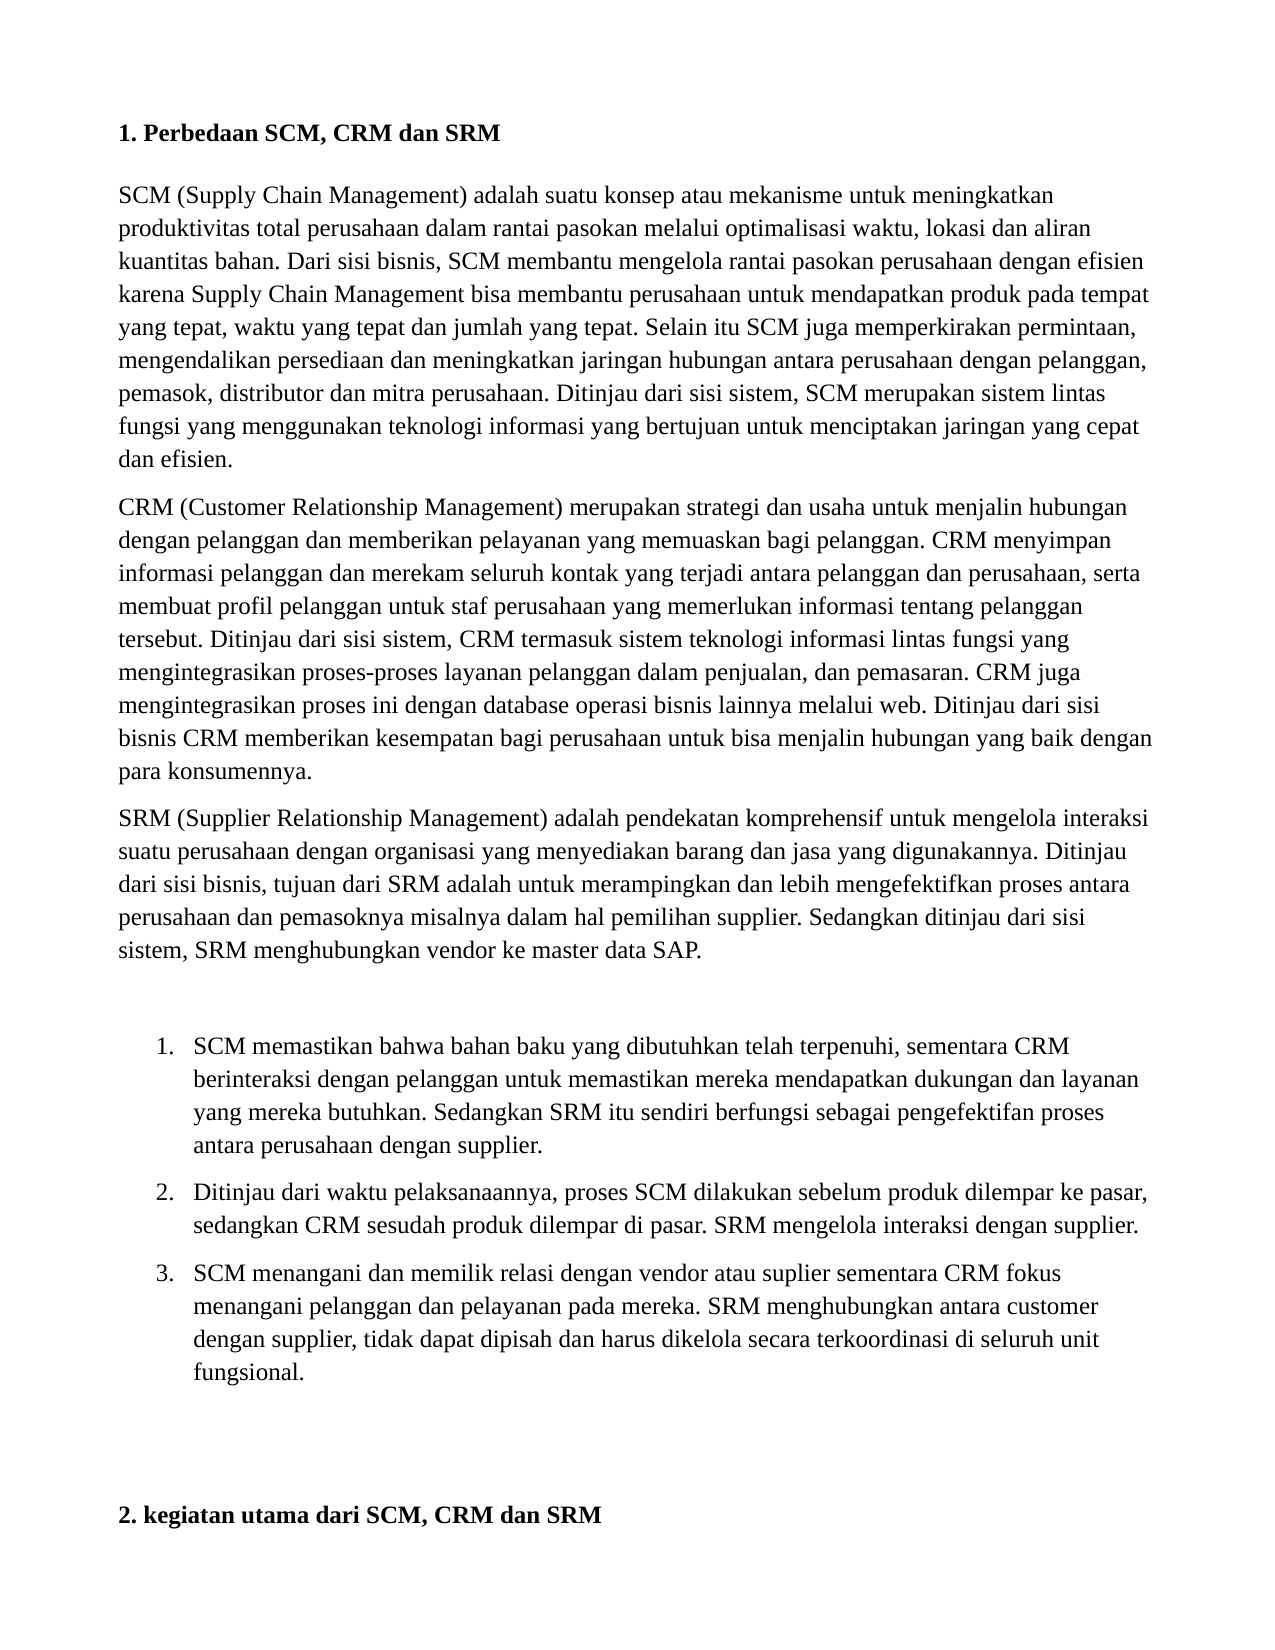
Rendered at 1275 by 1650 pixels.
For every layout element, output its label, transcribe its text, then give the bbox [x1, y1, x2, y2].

text 1. Perbedaan SCM, CRM dan SRM [118, 118, 1157, 147]
list SCM memastikan bahwa bahan baku yang dibutuhkan telah terpenuhi, sementara CRM berinteraksi dengan pelanggan untuk memastikan mereka mendapatkan dukungan dan layanan yang mereka butuhkan. Sedangkan SRM itu sendiri berfungsi sebagai pengefektifan proses antara perusahaan dengan supplier. [156, 1031, 1157, 1158]
text CRM (Customer Relationship Management) merupakan strategi dan usaha untuk menjalin hubungan dengan pelanggan dan memberikan pelayanan yang memuaskan bagi pelanggan. CRM menyimpan informasi pelanggan dan merekam seluruh kontak yang terjadi antara pelanggan dan perusahaan, serta membuat profil pelanggan untuk staf perusahaan yang memerlukan informasi tentang pelanggan tersebut. Ditinjau dari sisi sistem, CRM termasuk sistem teknologi informasi lintas fungsi yang mengintegrasikan proses-proses layanan pelanggan dalam penjualan, dan pemasaran. CRM juga mengintegrasikan proses ini dengan database operasi bisnis lainnya melalui web. Ditinjau dari sisi bisnis CRM memberikan kesempatan bagi perusahaan untuk bisa menjalin hubungan yang baik dengan para konsumennya. [118, 492, 1157, 784]
text SRM (Supplier Relationship Management) adalah pendekatan komprehensif untuk mengelola interaksi suatu perusahaan dengan organisasi yang menyediakan barang dan jasa yang digunakannya. Ditinjau dari sisi bisnis, tujuan dari SRM adalah untuk merampingkan dan lebih mengefektifkan proses antara perusahaan dan pemasoknya misalnya dalam hal pemilihan supplier. Sedangkan ditinjau dari sisi sistem, SRM menghubungkan vendor ke master data SAP. [118, 803, 1157, 964]
text 2. kegiatan utama dari SCM, CRM dan SRM [118, 1500, 1157, 1529]
list Ditinjau dari waktu pelaksanaannya, proses SCM dilakukan sebelum produk dilempar ke pasar, sedangkan CRM sesudah produk dilempar di pasar. SRM mengelola interaksi dengan supplier. [156, 1177, 1157, 1239]
list SCM menangani dan memilik relasi dengan vendor atau suplier sementara CRM fokus menangani pelanggan dan pelayanan pada mereka. SRM menghubungkan antara customer dengan supplier, tidak dapat dipisah dan harus dikelola secara terkoordinasi di seluruh unit fungsional. [156, 1258, 1157, 1386]
text SCM (Supply Chain Management) adalah suatu konsep atau mekanisme untuk meningkatkan produktivitas total perusahaan dalam rantai pasokan melalui optimalisasi waktu, lokasi dan aliran kuantitas bahan. Dari sisi bisnis, SCM membantu mengelola rantai pasokan perusahaan dengan efisien karena Supply Chain Management bisa membantu perusahaan untuk mendapatkan produk pada tempat yang tepat, waktu yang tepat dan jumlah yang tepat. Selain itu SCM juga memperkirakan permintaan, mengendalikan persediaan dan meningkatkan jaringan hubungan antara perusahaan dengan pelanggan, pemasok, distributor dan mitra perusahaan. Ditinjau dari sisi sistem, SCM merupakan sistem lintas fungsi yang menggunakan teknologi informasi yang bertujuan untuk menciptakan jaringan yang cepat dan efisien. [118, 147, 1157, 473]
